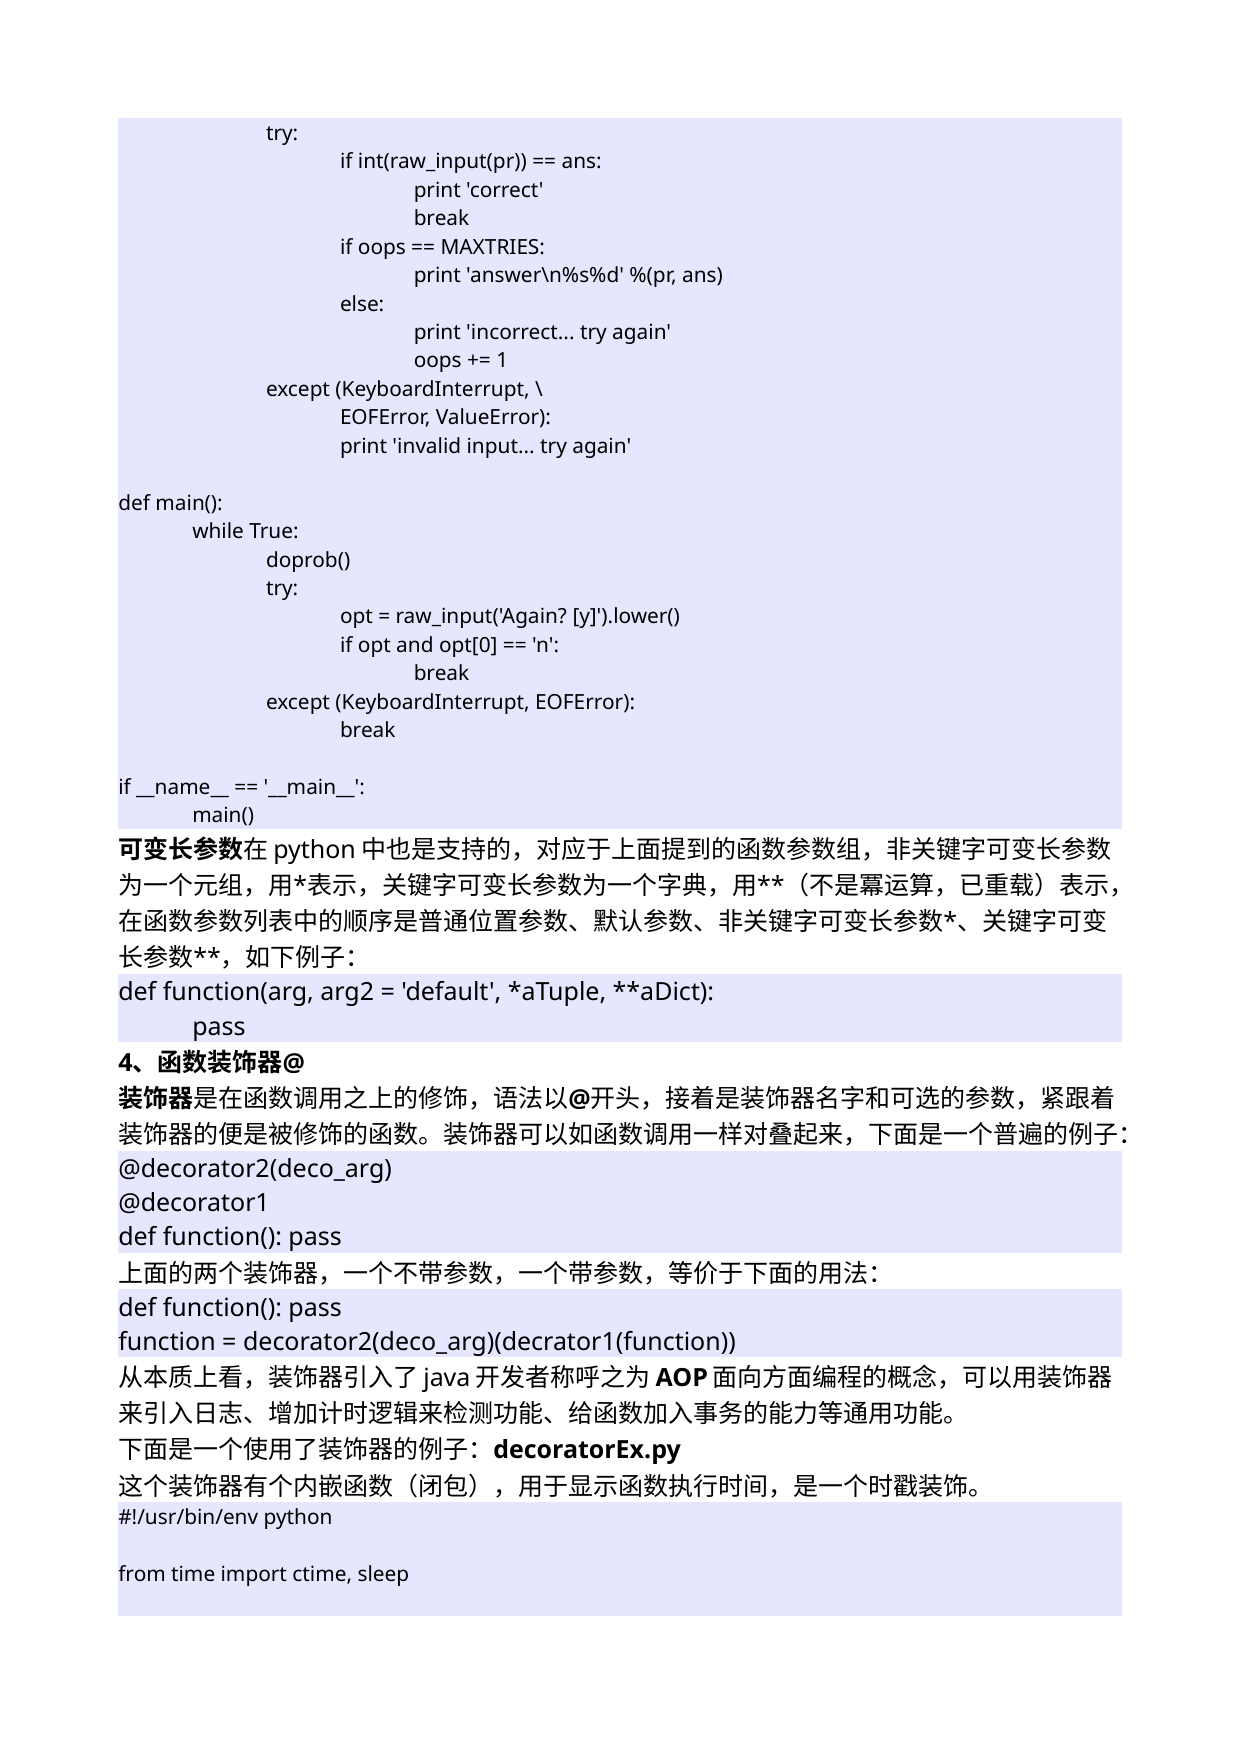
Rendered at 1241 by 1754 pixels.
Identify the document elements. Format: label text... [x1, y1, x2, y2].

text print 'invalid input... try again' [118, 431, 1122, 459]
text if int(raw_input(pr)) == ans: [118, 147, 1122, 175]
text try: [118, 118, 1122, 147]
text break [118, 203, 1122, 232]
text print 'incorrect... try again' [118, 317, 1122, 346]
text 上面的两个装饰器，一个不带参数，一个带参数，等价于下面的用法： [118, 1253, 1122, 1289]
text 可变长参数在python中也是支持的，对应于上面提到的函数参数组，非关键字可变长参数为一个元组，用*表示，关键字可变长参数为一个字典，用**（不是冪运算，已重载）表示，在函数参数列表中的顺序是普通位置参数、默认参数、非关键字可变长参数*、关键字可变长参数**，如下例子： [118, 829, 1122, 974]
text break [118, 715, 1122, 744]
text 装饰器是在函数调用之上的修饰，语法以@开头，接着是装饰器名字和可选的参数，紧跟着装饰器的便是被修饰的函数。装饰器可以如函数调用一样对叠起来，下面是一个普遍的例子： [118, 1078, 1122, 1151]
text def function(): pass [118, 1219, 1122, 1253]
text if opt and opt[0] == 'n': [118, 630, 1122, 658]
text oops += 1 [118, 346, 1122, 374]
text if oops == MAXTRIES: [118, 232, 1122, 260]
text def main(): [118, 488, 1122, 516]
text function = decorator2(deco_arg)(decrator1(function)) [118, 1323, 1122, 1357]
text #!/usr/bin/env python [118, 1502, 1122, 1531]
text except (KeyboardInterrupt, \ [118, 374, 1122, 402]
text opt = raw_input('Again? [y]').lower() [118, 602, 1122, 630]
text if __name__ == '__main__': [118, 772, 1122, 801]
text pass [118, 1008, 1122, 1042]
text @decorator1 [118, 1185, 1122, 1219]
text 这个装饰器有个内嵌函数（闭包），用于显示函数执行时间，是一个时戳装饰。 [118, 1466, 1122, 1502]
text 4、函数装饰器@ [118, 1042, 1122, 1078]
text print 'answer\n%s%d' %(pr, ans) [118, 260, 1122, 289]
text print 'correct' [118, 175, 1122, 203]
text try: [118, 573, 1122, 602]
text else: [118, 289, 1122, 317]
text 从本质上看，装饰器引入了java开发者称呼之为AOP面向方面编程的概念，可以用装饰器来引入日志、增加计时逻辑来检测功能、给函数加入事务的能力等通用功能。 [118, 1357, 1122, 1430]
text def function(arg, arg2 = 'default', *aTuple, **aDict): [118, 974, 1122, 1008]
text while True: [118, 516, 1122, 545]
text def function(): pass [118, 1289, 1122, 1323]
text from time import ctime, sleep [118, 1559, 1122, 1588]
text 下面是一个使用了装饰器的例子：decoratorEx.py [118, 1430, 1122, 1466]
text break [118, 658, 1122, 687]
text @decorator2(deco_arg) [118, 1151, 1122, 1185]
text EOFError, ValueError): [118, 402, 1122, 431]
text main() [118, 801, 1122, 829]
text doprob() [118, 545, 1122, 573]
text except (KeyboardInterrupt, EOFError): [118, 687, 1122, 715]
